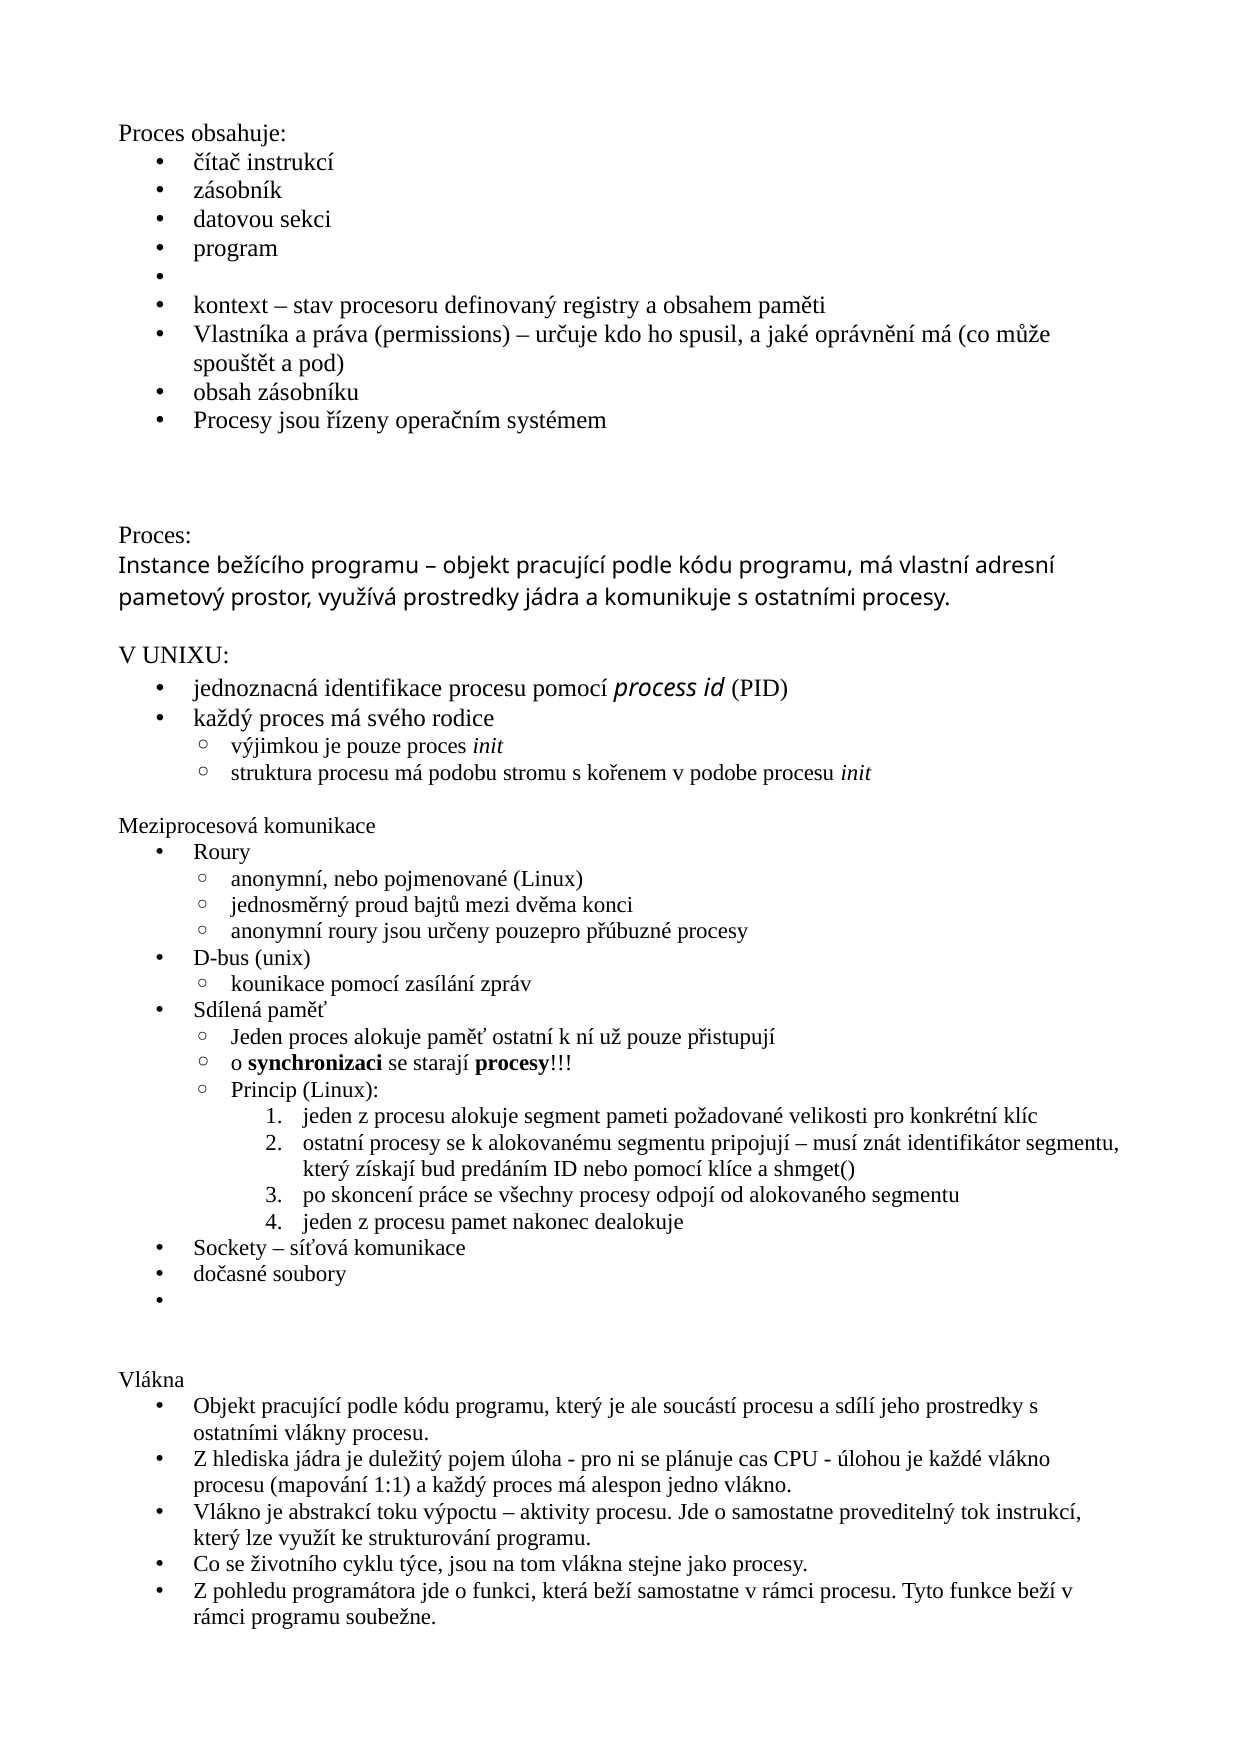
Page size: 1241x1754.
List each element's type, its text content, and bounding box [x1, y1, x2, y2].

list Z pohledu programátora jde o funkci, která beží samostatne v rámci procesu. Tyto funkce beží v rámci programu soubežne. [156, 1577, 1122, 1629]
list Z hlediska jádra je duležitý pojem úloha - pro ni se plánuje cas CPU - úlohou je každé vlákno procesu (mapování 1:1) a každý proces má alespon jedno vlákno. [156, 1445, 1122, 1498]
text Proces: [118, 521, 1122, 549]
text Instance bežícího programu – objekt pracující podle kódu programu, má vlastní adresní pametový prostor, využívá prostredky jádra a komunikuje s ostatními procesy. [118, 549, 1122, 612]
list Princip (Linux): [193, 1076, 1122, 1102]
list jeden z procesu pamet nakonec dealokuje [265, 1208, 1122, 1234]
list jeden z procesu alokuje segment pameti požadované velikosti pro konkrétní klíc [265, 1102, 1122, 1129]
list Roury [156, 838, 1122, 865]
list dočasné soubory [156, 1261, 1122, 1287]
list jednoznacná identifikace procesu pomocí process id (PID) [156, 669, 1122, 703]
list Procesy jsou řízeny operačním systémem [156, 406, 1122, 434]
list anonymní, nebo pojmenované (Linux) [193, 865, 1122, 891]
list D-bus (unix) [156, 944, 1122, 970]
list po skoncení práce se všechny procesy odpojí od alokovaného segmentu [265, 1181, 1122, 1208]
list Jeden proces alokuje paměť ostatní k ní už pouze přistupují [193, 1023, 1122, 1049]
list datovou sekci [156, 204, 1122, 233]
list Objekt pracující podle kódu programu, který je ale soucástí procesu a sdílí jeho prostredky s ostatními vlákny procesu. [156, 1392, 1122, 1445]
list Vlastníka a práva (permissions) – určuje kdo ho spusil, a jaké oprávnění má (co může spouštět a pod) [156, 319, 1122, 377]
list anonymní roury jsou určeny pouzepro přúbuzné procesy [193, 917, 1122, 944]
list ostatní procesy se k alokovanému segmentu pripojují – musí znát identifikátor segmentu, který získají bud predáním ID nebo pomocí klíce a shmget() [265, 1129, 1122, 1181]
list Sockety – síťová komunikace [156, 1234, 1122, 1261]
list kounikace pomocí zasílání zpráv [193, 970, 1122, 997]
text Proces obsahuje: [118, 118, 1122, 147]
text Vlákna [118, 1366, 1122, 1392]
list obsah zásobníku [156, 377, 1122, 406]
list Vlákno je abstrakcí toku výpoctu – aktivity procesu. Jde o samostatne proveditelný tok instrukcí, který lze využít ke strukturování programu. [156, 1498, 1122, 1550]
list čítač instrukcí [156, 147, 1122, 176]
list výjimkou je pouze proces init [193, 732, 1122, 759]
list každý proces má svého rodice [156, 703, 1122, 732]
list zásobník [156, 176, 1122, 204]
text V UNIXU: [118, 641, 1122, 669]
list kontext – stav procesoru definovaný registry a obsahem paměti [156, 291, 1122, 319]
list struktura procesu má podobu stromu s kořenem v podobe procesu init [193, 759, 1122, 786]
list jednosměrný proud bajtů mezi dvěma konci [193, 891, 1122, 917]
text Meziprocesová komunikace [118, 812, 1122, 838]
list program [156, 233, 1122, 262]
list o synchronizaci se starají procesy!!! [193, 1049, 1122, 1076]
list Sdílená paměť [156, 997, 1122, 1023]
list Co se životního cyklu týce, jsou na tom vlákna stejne jako procesy. [156, 1550, 1122, 1577]
